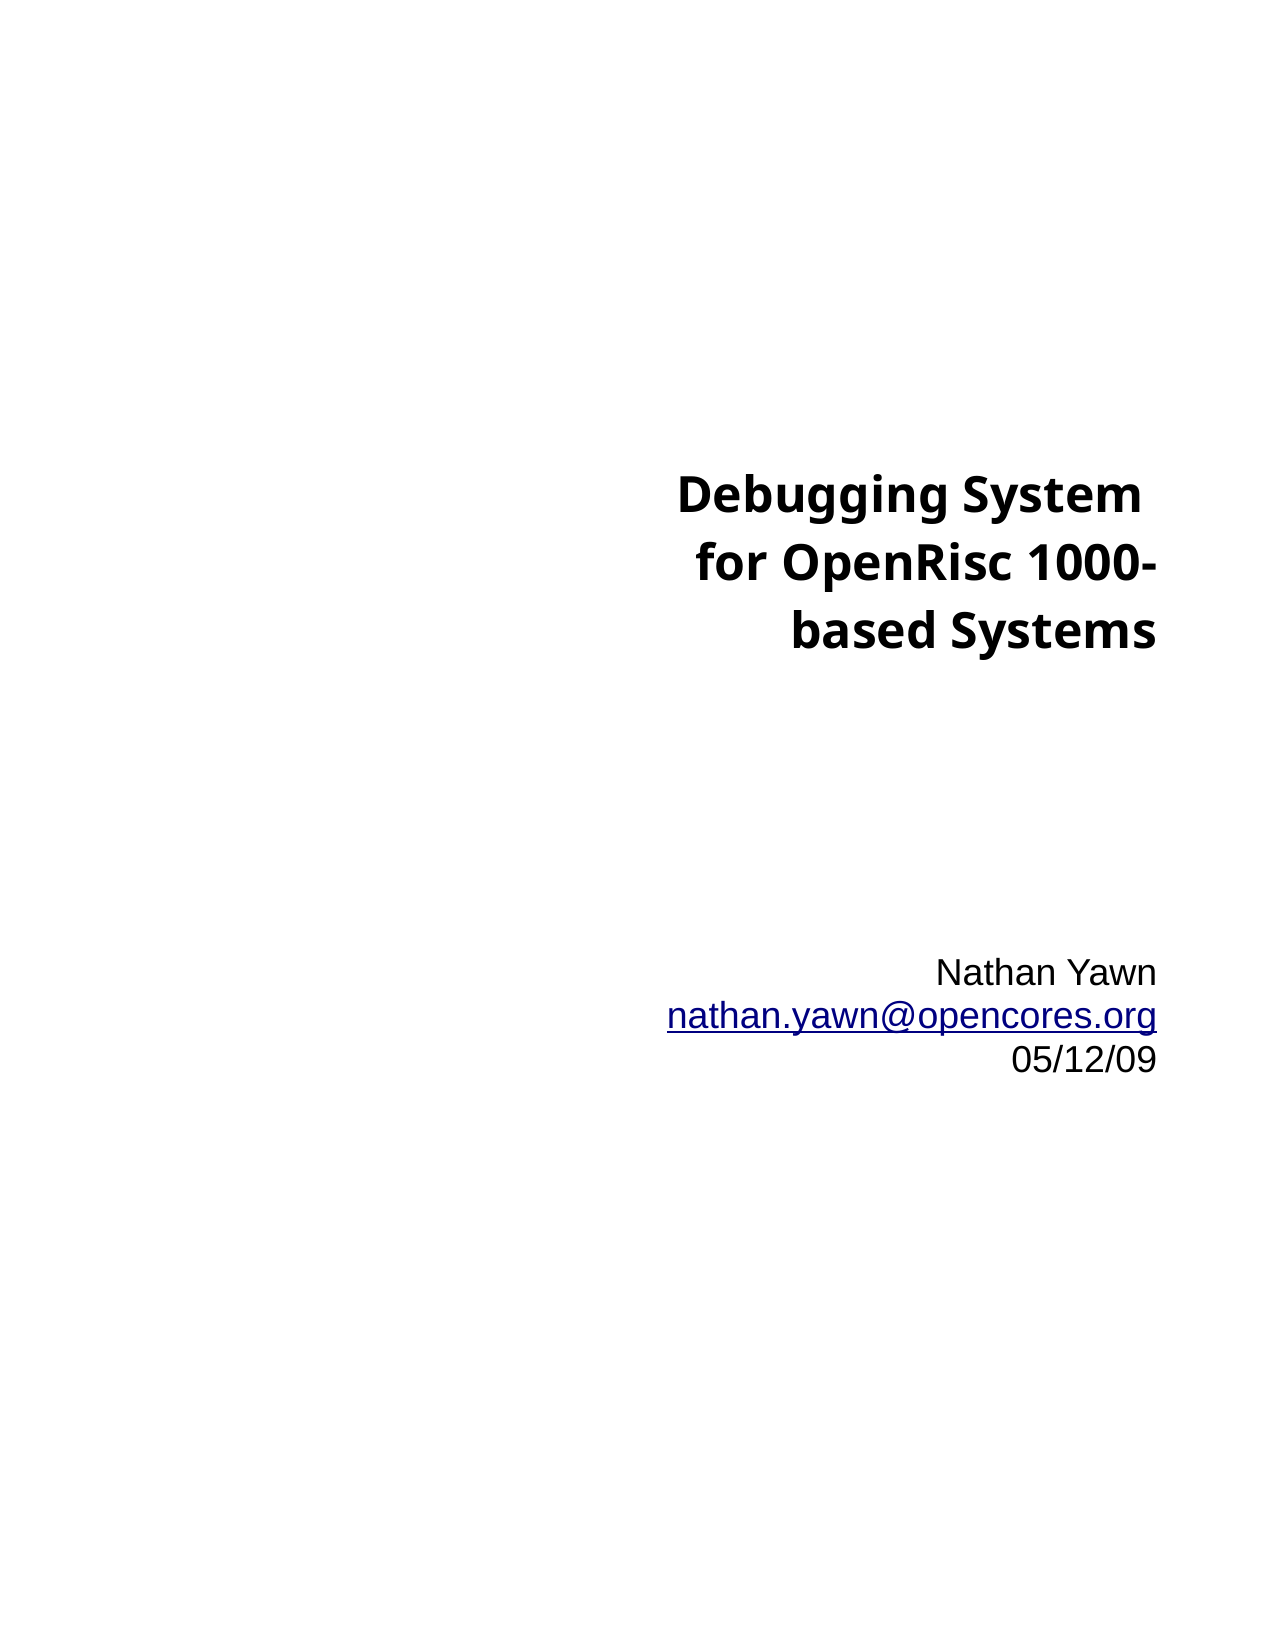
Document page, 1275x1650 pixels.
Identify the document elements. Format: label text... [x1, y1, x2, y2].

text based Systems [118, 595, 1157, 663]
text for OpenRisc 1000- [118, 527, 1157, 595]
text nathan.yawn@opencores.org [118, 994, 1157, 1037]
text Debugging System [118, 459, 1157, 527]
text Nathan Yawn [118, 951, 1157, 994]
text 05/12/09 [118, 1037, 1157, 1080]
